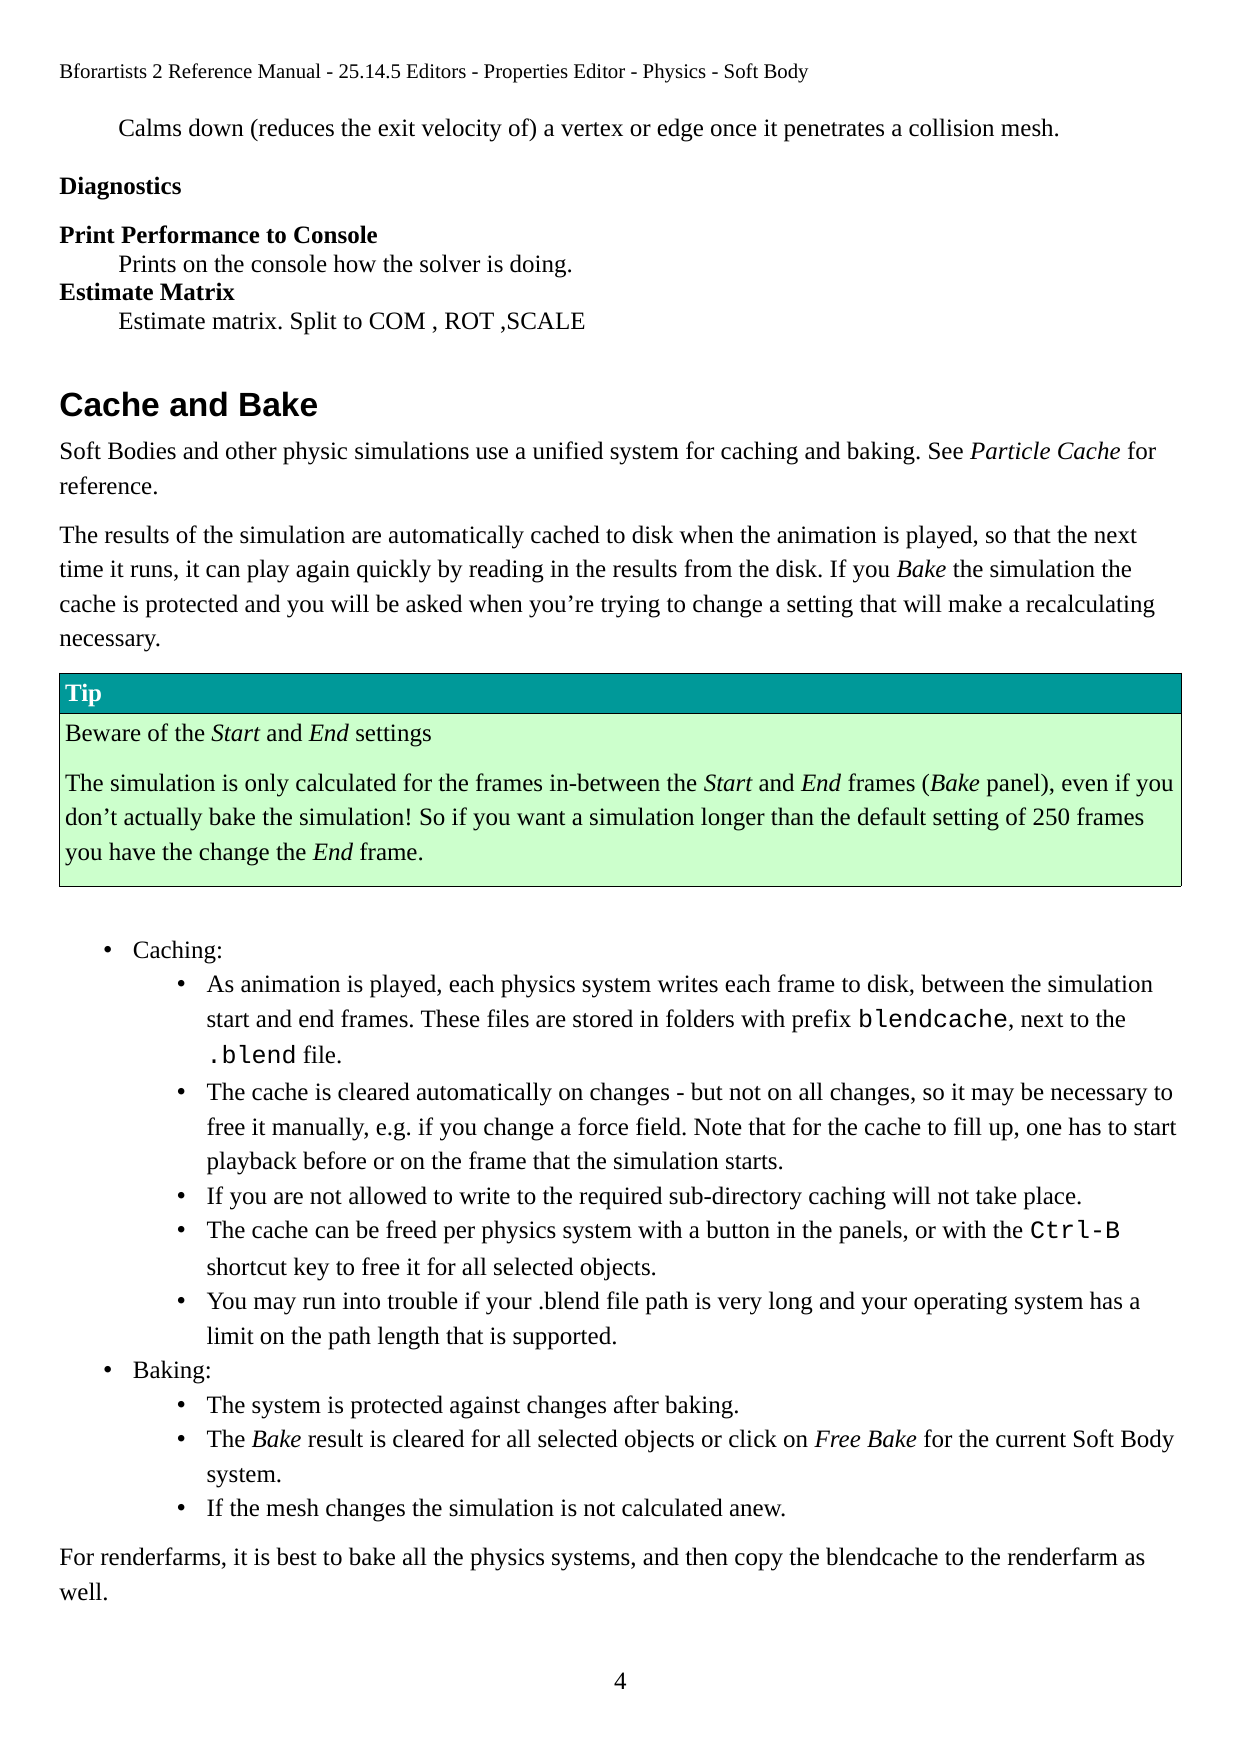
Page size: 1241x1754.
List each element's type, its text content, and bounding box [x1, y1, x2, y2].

table_header Tip [60, 674, 1181, 713]
subtitle Cache and Bake [59, 385, 1181, 424]
list The system is protected against changes after baking. [177, 1390, 1181, 1418]
list Caching: [103, 935, 1181, 963]
list The Bake result is cleared for all selected objects or click on Free Bake for the current Soft Body system. [177, 1424, 1181, 1487]
subtitle Print Performance to Console [59, 220, 1181, 249]
list If you are not allowed to write to the required sub-directory caching will not take place. [177, 1181, 1181, 1209]
subtitle Estimate Matrix [59, 277, 1181, 306]
list As animation is played, each physics system writes each frame to disk, between the simulation start and end frames. These files are stored in folders with prefix blendcache, next to the .blend file. [177, 969, 1181, 1071]
text For renderfarms, it is best to bake all the physics systems, and then copy the blendcache to the renderfarm as well. [59, 1542, 1181, 1605]
list Calms down (reduces the exit velocity of) a vertex or edge once it penetrates a collision mesh. [118, 113, 1181, 141]
list If the mesh changes the simulation is not calculated anew. [177, 1493, 1181, 1522]
text Soft Bodies and other physic simulations use a unified system for caching and baking. See Particle Cache for reference. [59, 436, 1181, 499]
list The cache can be freed per physics system with a button in the panels, or with the Ctrl-B shortcut key to free it for all selected objects. [177, 1215, 1181, 1281]
list Estimate matrix. Split to COM , ROT ,SCALE [118, 306, 1181, 335]
list You may run into trouble if your .blend file path is very long and your operating system has a limit on the path length that is supported. [177, 1286, 1181, 1349]
table_cell Beware of the Start and End settings The simulation is only calculated for the frames in-between the Start and End frames (Bake panel), even if you don’t actually bake the simulation! So if you want a simulation longer than the default setting of 250 frames you have the change the End frame. [60, 714, 1181, 886]
list Prints on the console how the solver is doing. [118, 249, 1181, 277]
text The results of the simulation are automatically cached to disk when the animation is played, so that the next time it runs, it can play again quickly by reading in the results from the disk. If you Bake the simulation the cache is protected and you will be asked when you’re trying to change a setting that will make a recalculating necessary. [59, 520, 1181, 652]
text Diagnostics [59, 171, 1181, 199]
list Baking: [103, 1355, 1181, 1384]
list The cache is cleared automatically on changes - but not on all changes, so it may be necessary to free it manually, e.g. if you change a force field. Note that for the cache to fill up, one has to start playback before or on the frame that the simulation starts. [177, 1077, 1181, 1175]
